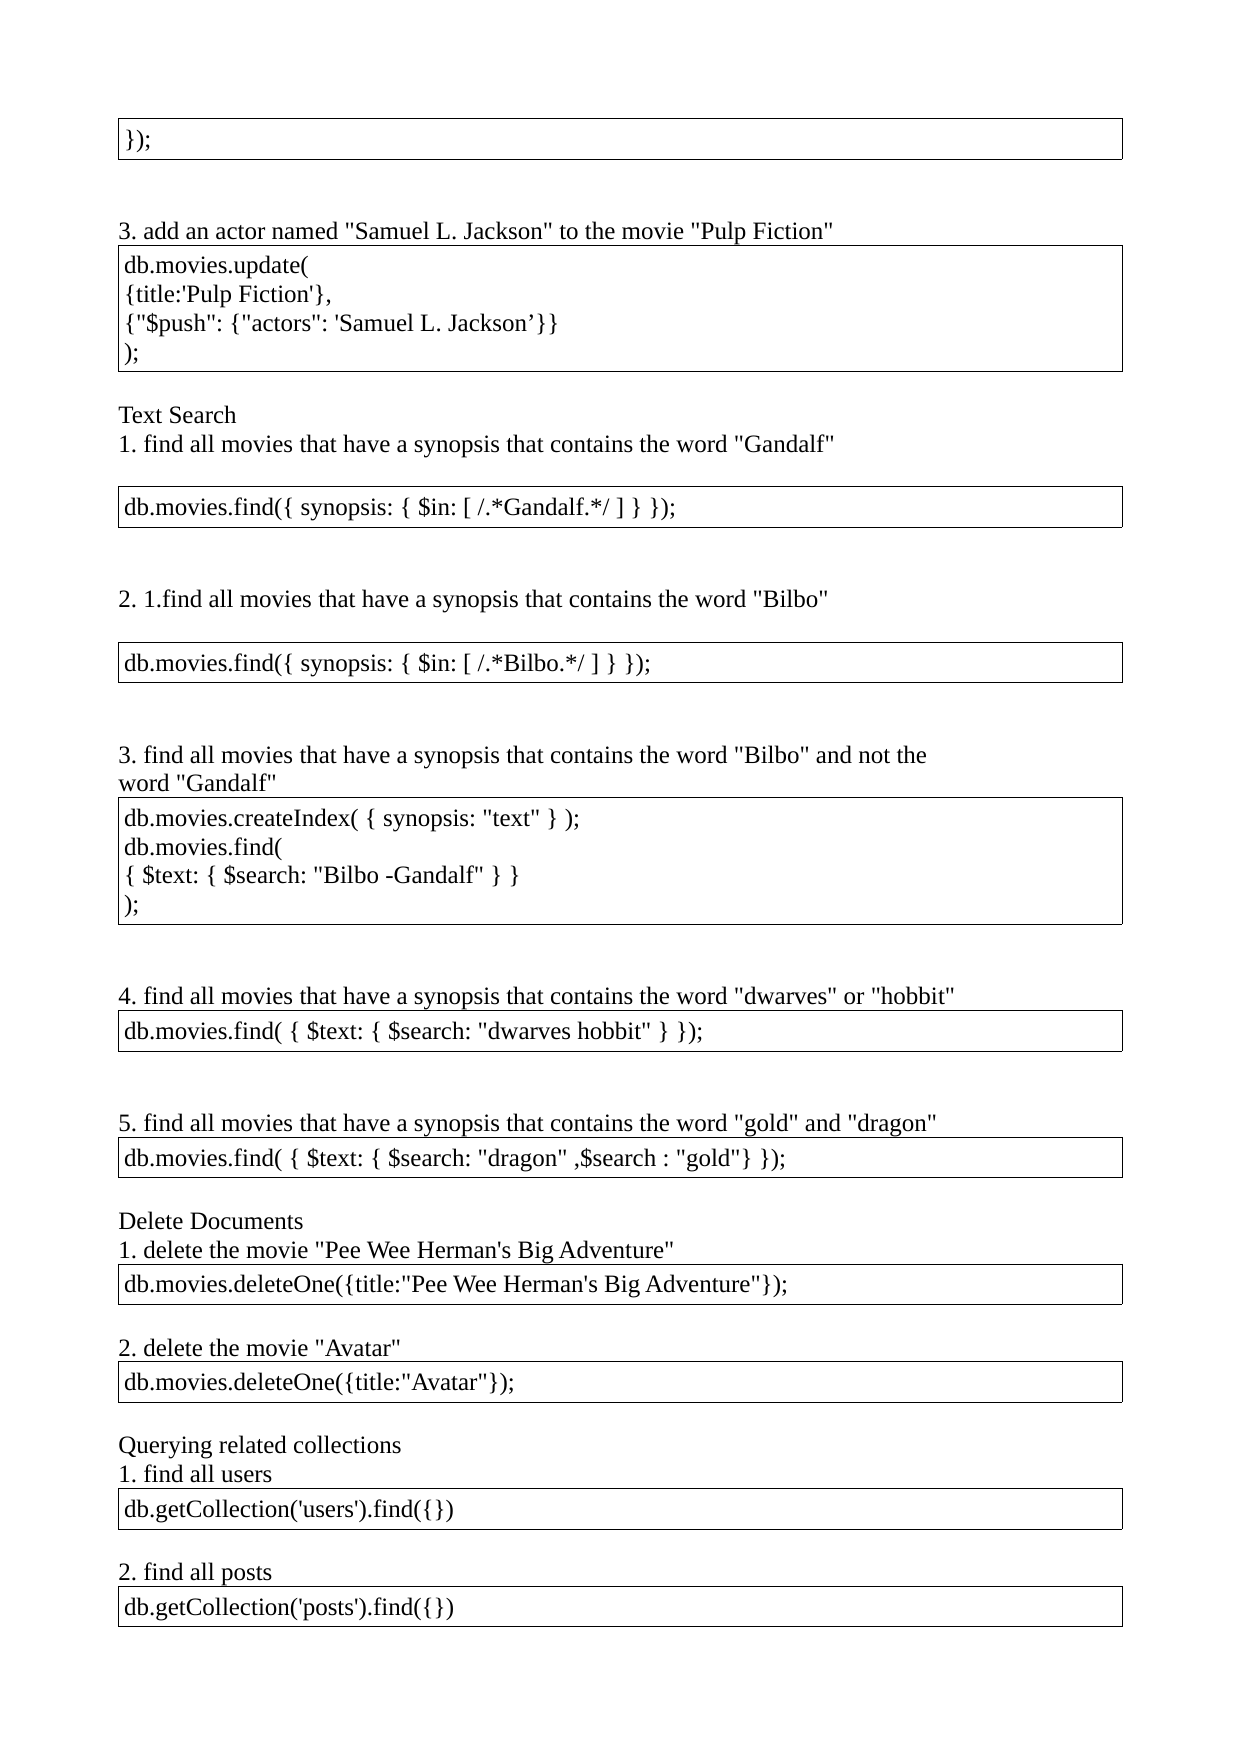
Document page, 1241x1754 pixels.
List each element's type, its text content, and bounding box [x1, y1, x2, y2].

text word "Gandalf" [118, 768, 1122, 797]
text 2. delete the movie "Avatar" [118, 1333, 1122, 1361]
text 3. find all movies that have a synopsis that contains the word "Bilbo" and not the [118, 740, 1122, 768]
text 4. find all movies that have a synopsis that contains the word "dwarves" or "hobbit" [118, 981, 1122, 1010]
table_header db.getCollection('users').find({}) [119, 1489, 1122, 1528]
text 3. add an actor named "Samuel L. Jackson" to the movie "Pulp Fiction" [118, 216, 1122, 245]
table_header db.movies.find( { $text: { $search: "dwarves hobbit" } }); [119, 1011, 1122, 1051]
table_header db.movies.createIndex( { synopsis: "text" } ); db.movies.find( { $text: { $search: "Bilbo -Gandalf" } } ); [119, 798, 1122, 924]
text 1. find all users [118, 1459, 1122, 1488]
text 5. find all movies that have a synopsis that contains the word "gold" and "dragon" [118, 1108, 1122, 1137]
table_header db.movies.find({ synopsis: { $in: [ /.*Gandalf.*/ ] } }); [119, 487, 1122, 527]
text Querying related collections [118, 1431, 1122, 1459]
text 2. 1.find all movies that have a synopsis that contains the word "Bilbo" [118, 584, 1122, 613]
text 1. delete the movie "Pee Wee Herman's Big Adventure" [118, 1235, 1122, 1263]
table_header }); [119, 119, 1122, 158]
text 1. find all movies that have a synopsis that contains the word "Gandalf" [118, 429, 1122, 458]
table_header db.movies.deleteOne({title:"Pee Wee Herman's Big Adventure"}); [119, 1265, 1122, 1304]
table_header db.movies.deleteOne({title:"Avatar"}); [119, 1362, 1122, 1402]
table_header db.movies.find({ synopsis: { $in: [ /.*Bilbo.*/ ] } }); [119, 643, 1122, 682]
table_header db.getCollection('posts').find({}) [119, 1587, 1122, 1626]
text Text Search [118, 400, 1122, 429]
table_header db.movies.find( { $text: { $search: "dragon" ,$search : "gold"} }); [119, 1138, 1122, 1177]
text Delete Documents [118, 1206, 1122, 1235]
table_header db.movies.update( {title:'Pulp Fiction'}, {"$push": {"actors": 'Samuel L. Jackson’}} ); [119, 246, 1122, 371]
text 2. find all posts [118, 1557, 1122, 1586]
